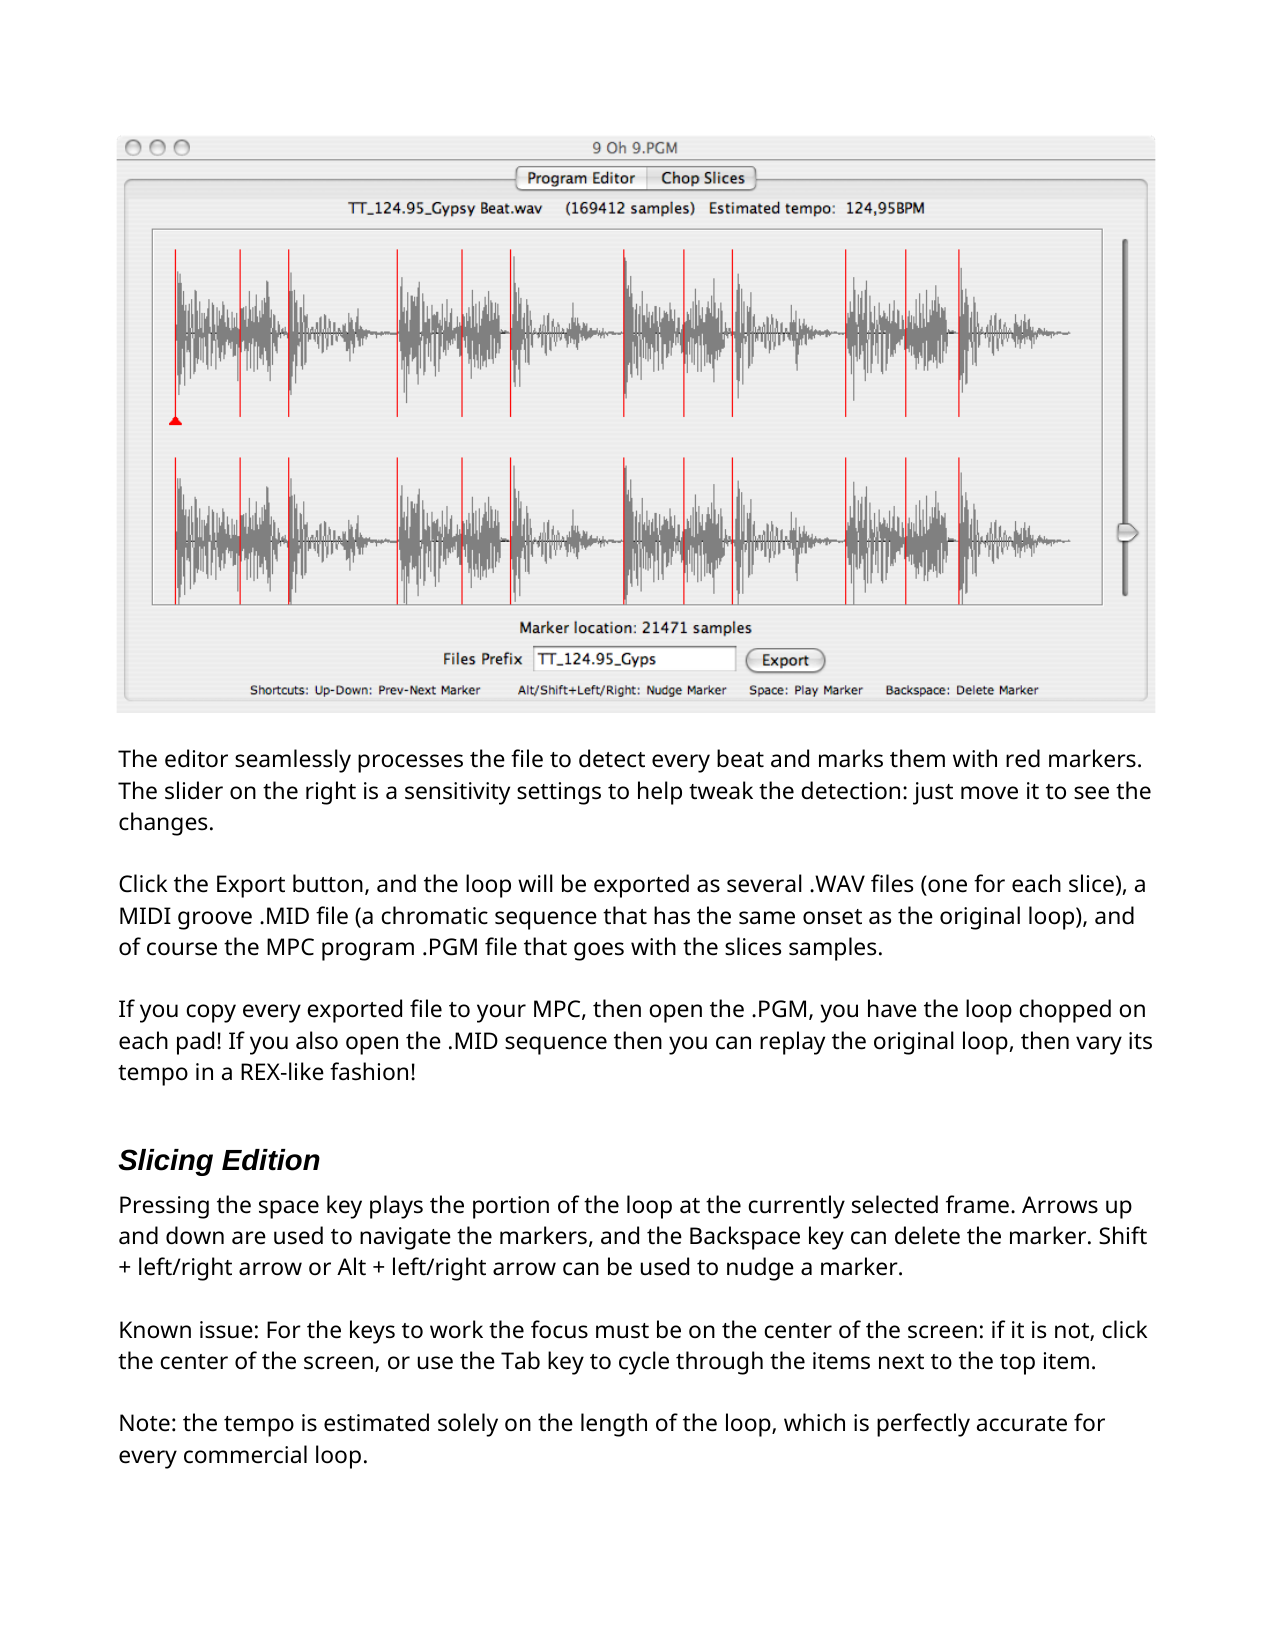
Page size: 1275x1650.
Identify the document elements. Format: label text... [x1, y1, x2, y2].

text Pressing the space key plays the portion of the loop at the currently selected frame. Arrows up and down are used to navigate the markers, and the Backspace key can delete the marker. Shift + left/right arrow or Alt + left/right arrow can be used to nudge a marker. [118, 1188, 1157, 1282]
text The editor seamlessly processes the file to detect every beat and marks them with red markers. The slider on the right is a sensitivity settings to help tweak the detection: just move it to see the changes. [118, 743, 1157, 837]
text Note: the tempo is estimated solely on the length of the loop, which is perfectly accurate for every commercial loop. [118, 1407, 1157, 1470]
picture [116, 135, 1156, 713]
text Click the Export button, and the loop will be exported as several .WAV files (one for each slice), a MIDI groove .MID file (a chromatic sequence that has the same onset as the original loop), and of course the MPC program .PGM file that goes with the slices samples. [118, 868, 1157, 962]
text If you copy every exported file to your MPC, then open the .PGM, you have the loop chopped on each pad! If you also open the .MID sequence then you can replay the original loop, then vary its tempo in a REX-like fashion! [118, 993, 1157, 1087]
text Known issue: For the keys to work the focus must be on the center of the screen: if it is not, click the center of the screen, or use the Tab key to cycle through the items next to the top item. [118, 1313, 1157, 1376]
subtitle Slicing Edition [118, 1143, 1157, 1176]
